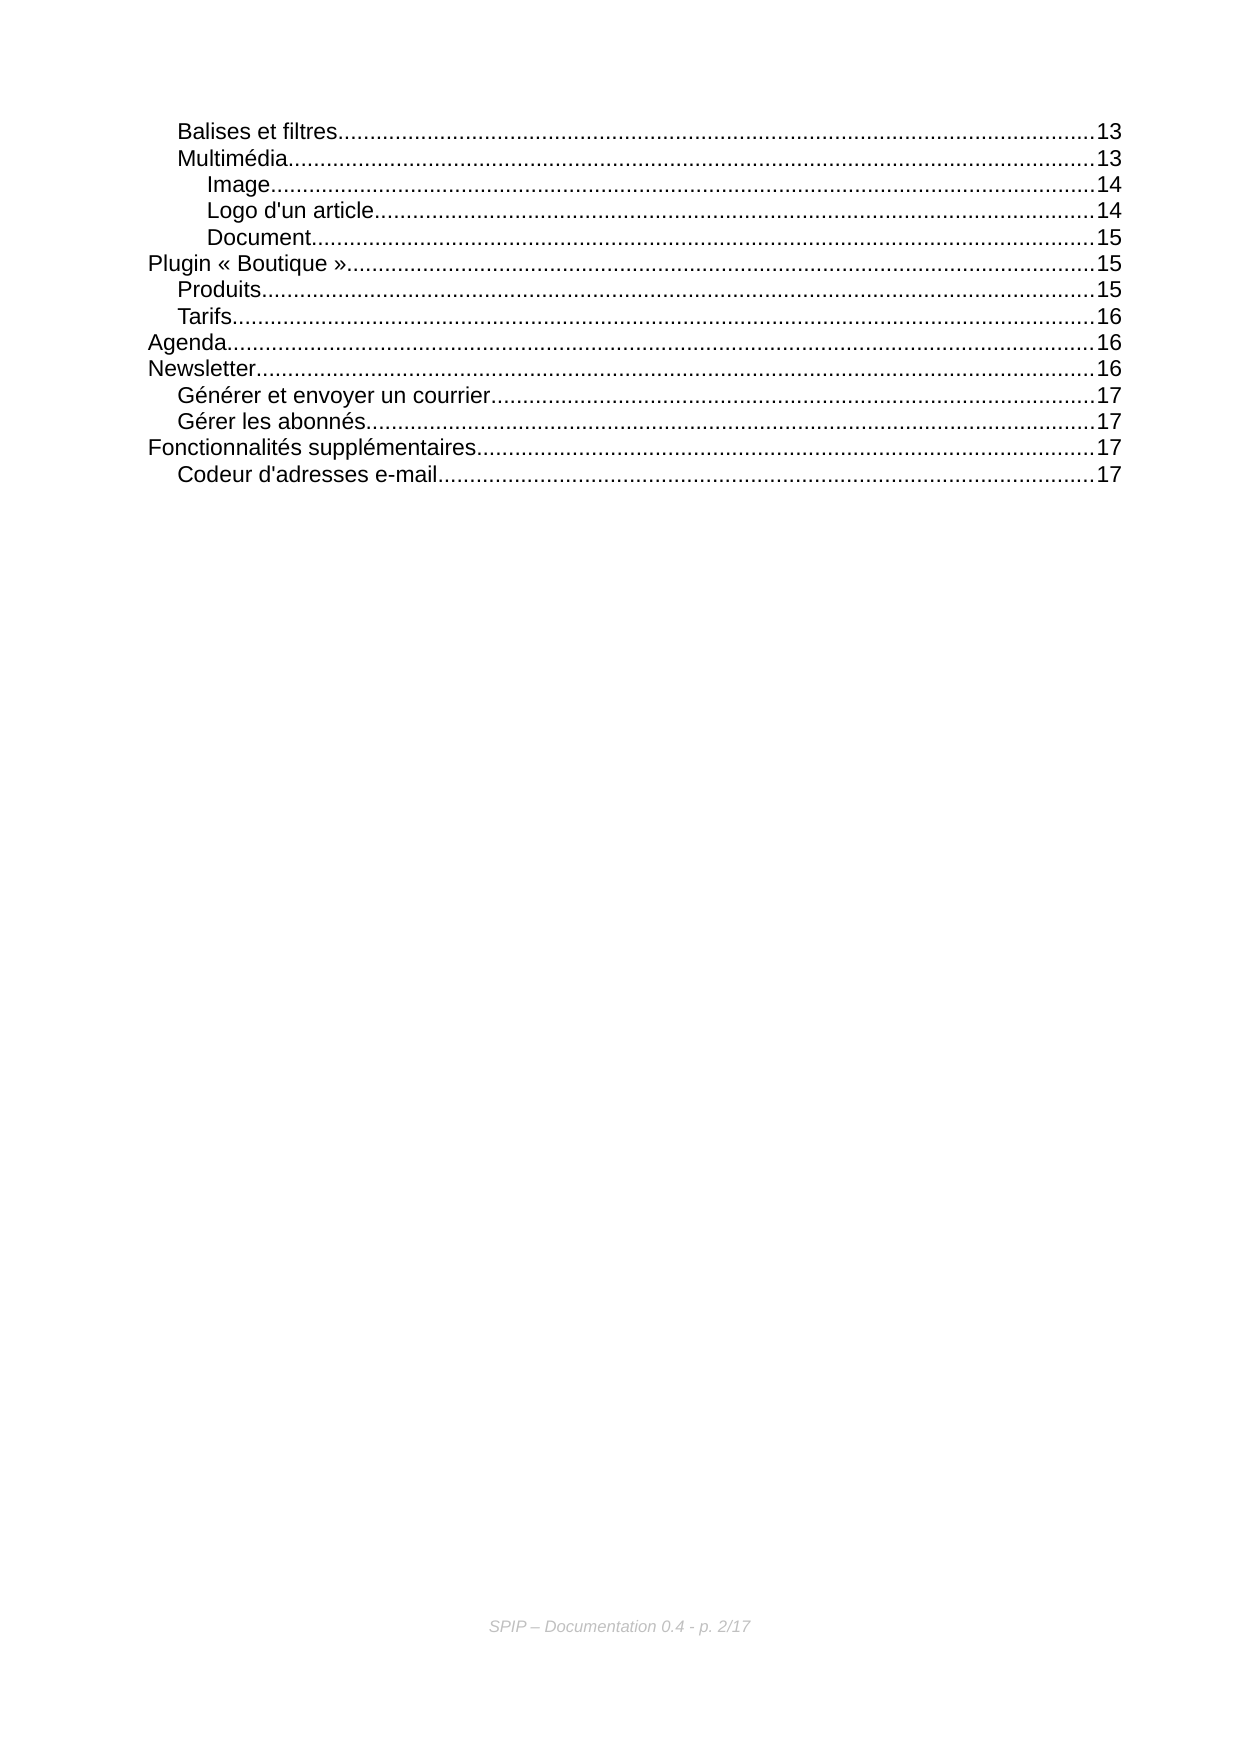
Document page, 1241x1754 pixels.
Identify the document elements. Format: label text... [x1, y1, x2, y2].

text Logo d'un article 14 [207, 197, 1122, 223]
text Agenda 16 [148, 329, 1122, 355]
text Codeur d'adresses e-mail 17 [177, 461, 1122, 487]
text Plugin « Boutique » 15 [148, 250, 1122, 276]
text Balises et filtres 13 [177, 118, 1122, 144]
text Document 15 [207, 223, 1122, 250]
text Image 14 [207, 171, 1122, 197]
text Newsletter 16 [148, 355, 1122, 382]
text Multimédia 13 [177, 144, 1122, 171]
text Tarifs 16 [177, 303, 1122, 329]
text Gérer les abonnés 17 [177, 408, 1122, 434]
text Générer et envoyer un courrier 17 [177, 382, 1122, 408]
text Fonctionnalités supplémentaires 17 [148, 434, 1122, 461]
text Produits 15 [177, 276, 1122, 303]
